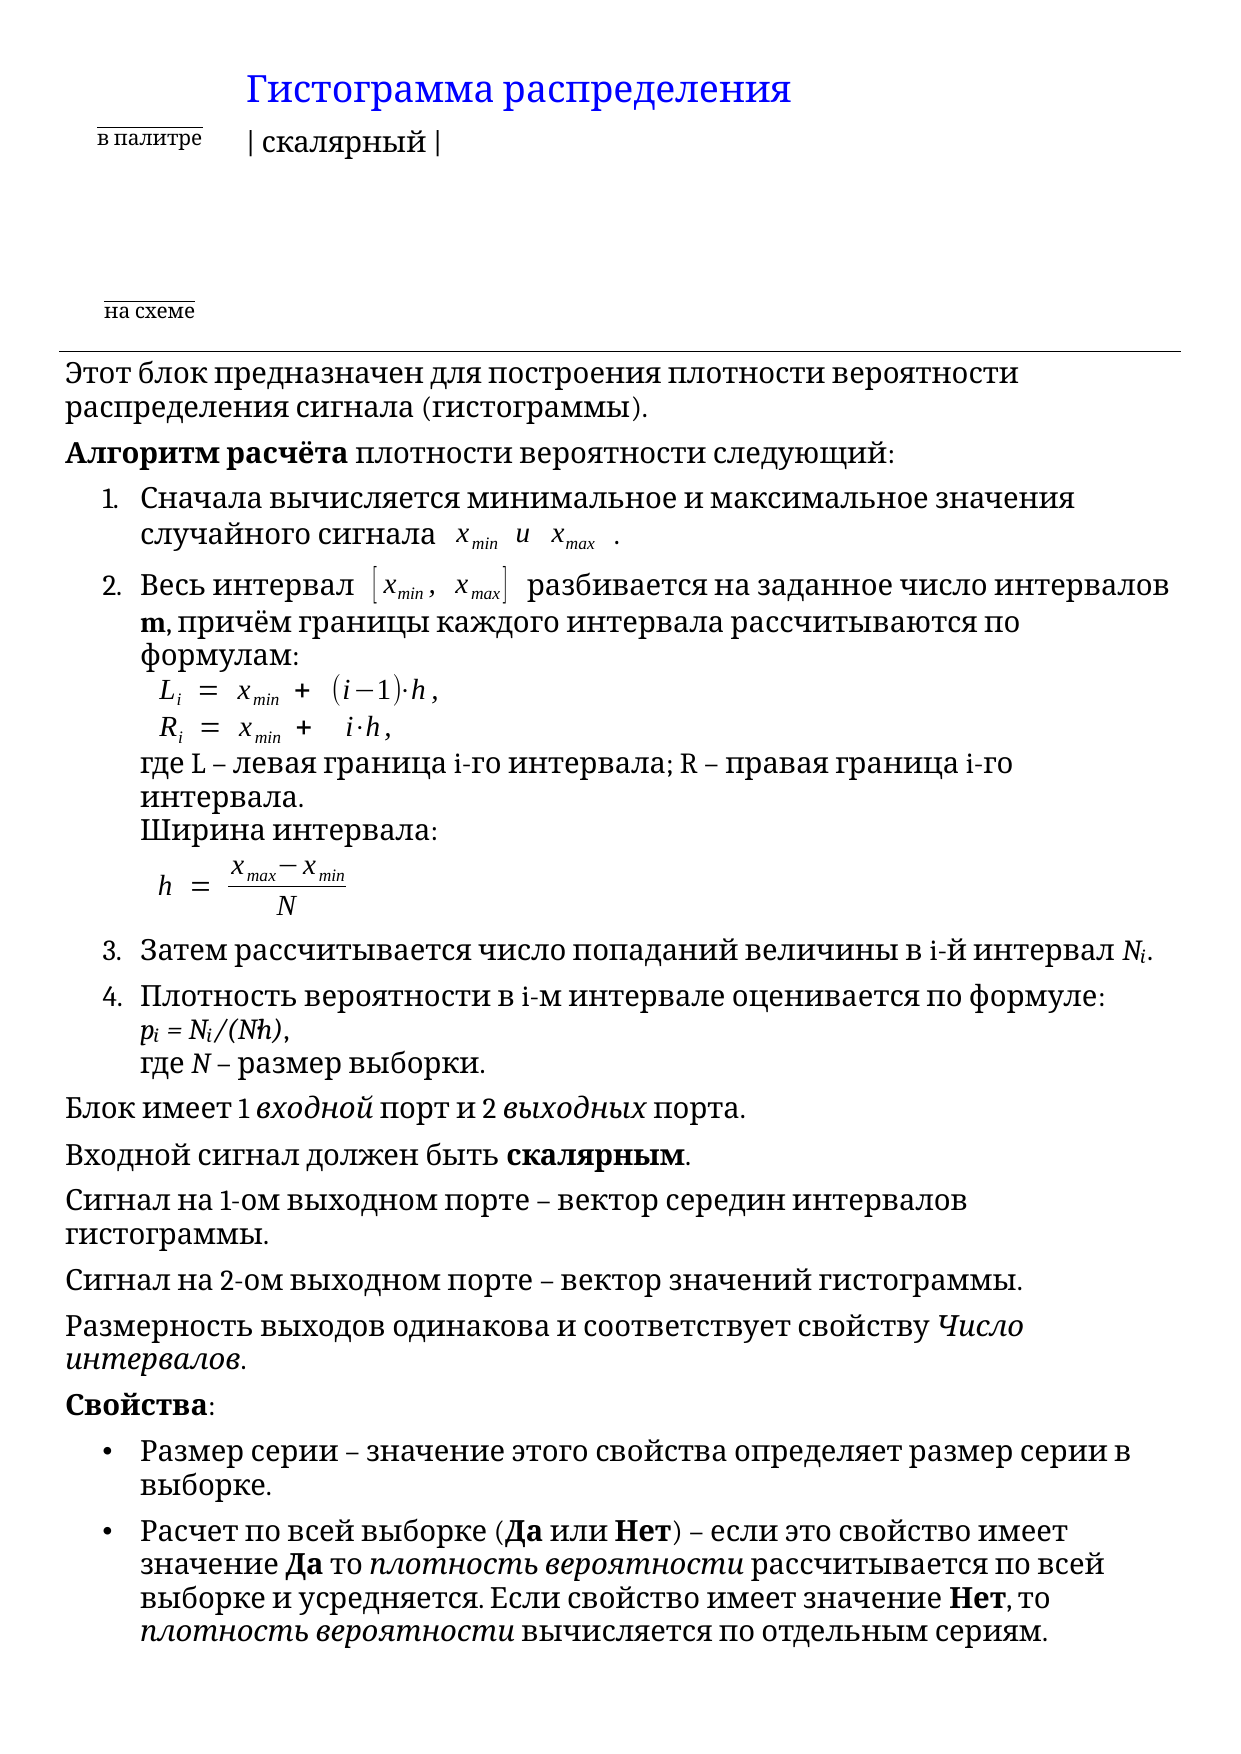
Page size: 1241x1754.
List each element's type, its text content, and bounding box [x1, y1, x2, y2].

table_cell [59, 178, 240, 294]
table_header [59, 59, 240, 121]
table_cell | скалярный | [240, 121, 1181, 178]
table_cell [240, 178, 1181, 294]
table_cell [240, 294, 1181, 351]
table_header Гистограмма распределения [240, 59, 1181, 121]
table_cell Этот блок предназначен для построения плотности вероятности распределения сигнала (гистограммы). Алгоритм расчёта плотности вероятности следующий: Сначала вычисляется минимальное и максимальное значения случайного сигнала. Весь интервалразбивается на заданное число интервалов m, причём границы каждого интервала рассчитываются по формулам: где L – левая граница i-го интервала; R – правая граница i-го интервала. Ширина интервала: Затем рассчитывается число попаданий величины в i-й интервал Nᵢ. Плотность вероятности в i-м интервале оценивается по формуле: pᵢ = Nᵢ/(N·h), где N – размер выборки. Блок имеет 1 входной порт и 2 выходных порта. Входной сигнал должен быть скалярным. Сигнал на 1-ом выходном порте – вектор середин интервалов гистограммы. Сигнал на 2-ом выходном порте – вектор значений гистограммы. Размерность выходов одинакова и соответствует свойству Число интервалов. Свойства: Размер серии – значение этого свойства определяет размер серии в выборке. Расчет по всей выборке (Да или Нет) – если это свойство имеет значение Да то плотность вероятности рассчитывается по всей выборке и усредняется. Если свойство имеет значение Нет, то плотность вероятности вычисляется по отдельным сериям. Период квантования – значение этого свойства определяет длительность временного интервала между двумя последовательными считываниями значений сигнала на входе блока. Если это свойство равно 0 (нулю), то считывание производится с периодом, равным шагу интегрирования. Удаление линейного тренда (Да или Нет) – если это свойство имеет значение Да, то из массива накопленных значений входного сигнала предварительно вычитается линейный тренд. Нижняя граница – значение этого свойства определяет положение левой границы при построении гистограммы. Верхняя граница – значение этого свойства определяет положение правой границы при построении гистограммы. Число интервалов – значение этого свойства определяет количество интервалов разбиения m при построении графика плотности вероятности. Автоматически вычислять границы (Да или Нет) – если это свойство имеет значение Да, то границы интервалов гистограммы вычисляются автоматически по первой серии, а далее границы интервалов не меняются. Если это свойство имеет значение Нет, то границы интервалов рассчитываются в соответствии со свойствами Нижняя граница и Верхняя граница. Выводимое значение (Относительное число попаданий, Абсолютное число попаданий, Плотность вероятности абсолютная, Плотность вероятности относительная) – наименование опций определяет тип рассчитываемой гистограммы. Если выбрана опция Абсолютное число попаданий, то выводится число значений Nᵢ, попавших в i-й интервал. Если выбрана опция Относительное число попаданий, то выводится отношение числа значений Nᵢ, попавших в i-й интервал, к размеру выборки N. Если выбрана опция Плотность вероятности абсолютная, то выводится значение эмпирической плотности вероятности Nᵢ/(N·h), где h – ширина интервала гистограммы. Если выбрана опция Плотность вероятности нормированная, то из исходного сигнала вычитается среднее значение, на первом выходном порте – отношение координаты середины интервала к среднеквадратическому отклонению, а на втором выходном порте – произведение абсолютной плотности вероятности на среднеквадратическое отклонение. [59, 352, 1181, 1667]
table_cell в палитре [59, 121, 240, 178]
table_cell на схеме [59, 294, 240, 351]
